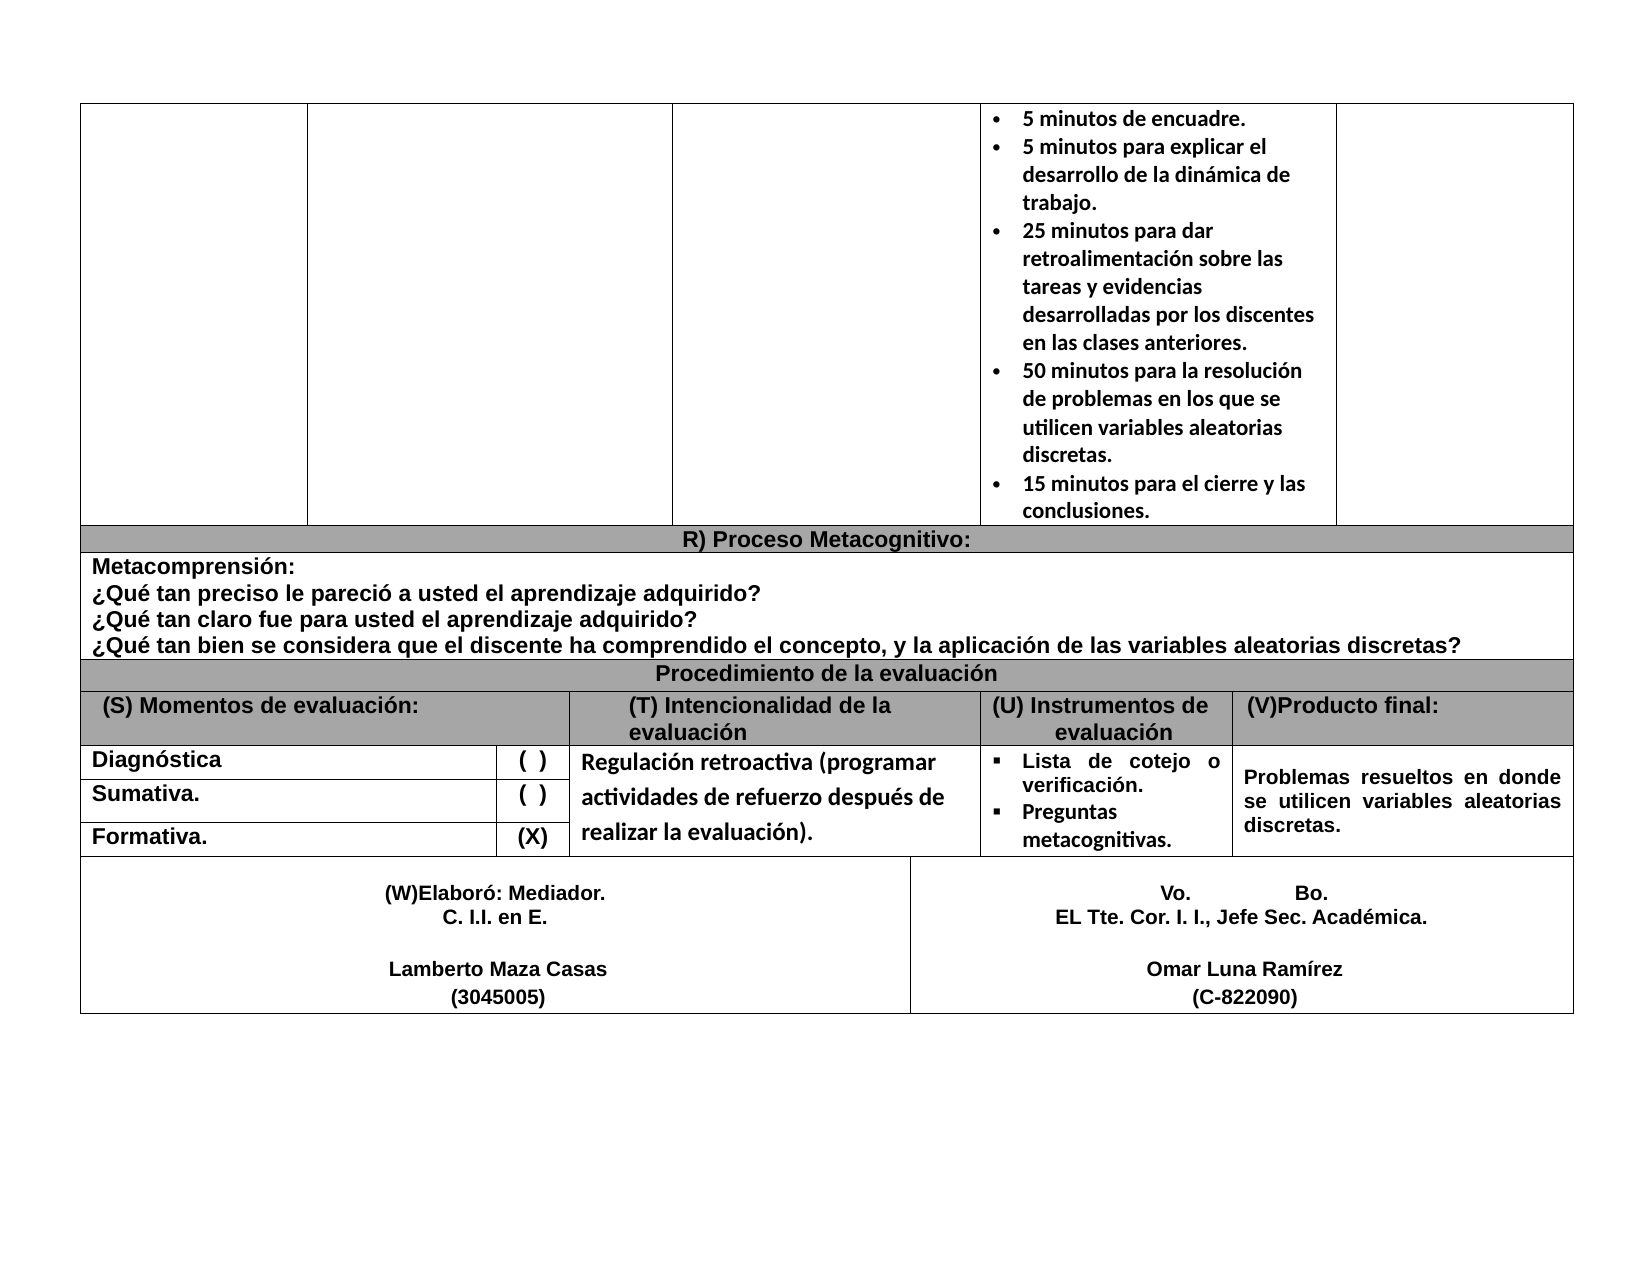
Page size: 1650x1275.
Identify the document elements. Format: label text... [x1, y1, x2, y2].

table_cell ( ) [497, 746, 569, 779]
table_cell Problemas resueltos en donde se utilicen variables aleatorias discretas. [1233, 746, 1573, 856]
table_cell (U) Instrumentos de evaluación [981, 692, 1232, 745]
table_cell (V)Producto final: [1233, 692, 1573, 745]
table_cell (X) [497, 823, 569, 856]
table_cell (T) Intencionalidad de la evaluación [570, 692, 980, 745]
table_cell Diagnóstica [81, 746, 496, 779]
table_cell Regulación retroactiva (programar actividades de refuerzo después de realizar la evaluación). [570, 746, 980, 856]
table_cell [673, 104, 980, 525]
table_cell Metacomprensión: ¿Qué tan preciso le pareció a usted el aprendizaje adquirido? ¿Qué tan claro fue para usted el aprendizaje adquirido? ¿Qué tan bien se considera que el discente ha comprendido el concepto, y la aplicación de las variables aleatorias discretas? [81, 553, 1573, 658]
table_cell (S) Momentos de evaluación: [81, 692, 569, 745]
table_cell R) Proceso Metacognitivo: [81, 526, 1573, 552]
table_cell Lista de cotejo o verificación. Preguntas metacognitivas. [981, 746, 1232, 856]
table_cell Sumativa. [81, 780, 496, 822]
table_cell [308, 104, 672, 525]
table_cell [81, 104, 307, 525]
table_cell (W)Elaboró: Mediador. C. I.I. en E. Lamberto Maza Casas (3045005) [81, 857, 910, 1012]
table_cell ( ) [497, 780, 569, 822]
table_cell Formativa. [81, 823, 496, 856]
table_cell Vo. Bo. EL Tte. Cor. I. I., Jefe Sec. Académica. Omar Luna Ramírez (C-822090) [911, 857, 1573, 1012]
table_cell [1337, 104, 1573, 525]
table_cell 120 minutos en total. 20 minutos de receso intercalados 5 minutos de encuadre. 5 minutos para explicar el desarrollo de la dinámica de trabajo. 25 minutos para dar retroalimentación sobre las tareas y evidencias desarrolladas por los discentes en las clases anteriores. 50 minutos para la resolución de problemas en los que se utilicen variables aleatorias discretas. 15 minutos para el cierre y las conclusiones. [981, 104, 1336, 525]
table_cell Procedimiento de la evaluación [81, 660, 1573, 691]
